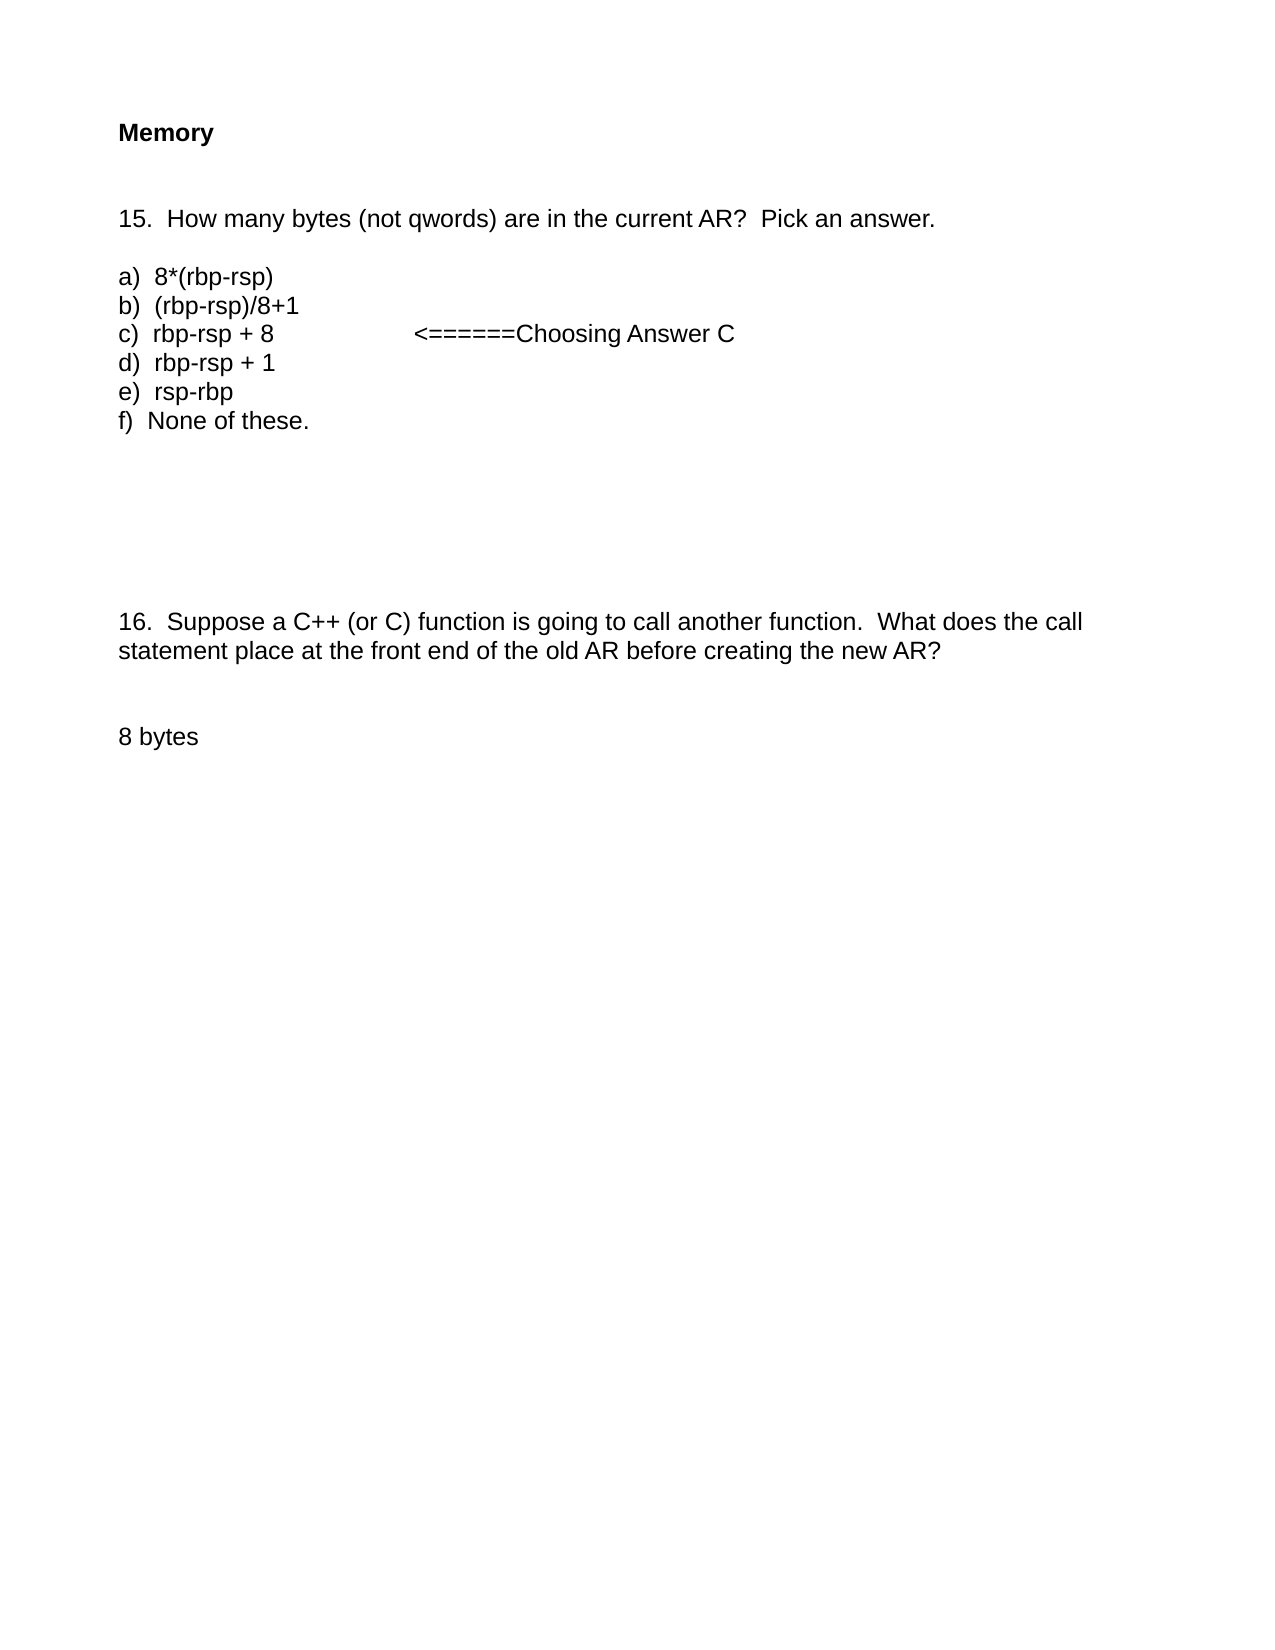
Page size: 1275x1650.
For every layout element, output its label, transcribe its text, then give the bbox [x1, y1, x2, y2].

text b) (rbp-rsp)/8+1 [118, 291, 1157, 319]
text a) 8*(rbp-rsp) [118, 262, 1157, 291]
text c) rbp-rsp + 8 <======Choosing Answer C [118, 319, 1157, 348]
text e) rsp-rbp [118, 377, 1157, 406]
text 16. Suppose a C++ (or C) function is going to call another function. What does the call statement place at the front end of the old AR before creating the new AR? [118, 607, 1157, 664]
text Memory [118, 118, 1157, 147]
text 8 bytes [118, 722, 1157, 751]
text f) None of these. [118, 406, 1157, 434]
text d) rbp-rsp + 1 [118, 348, 1157, 377]
text 15. How many bytes (not qwords) are in the current AR? Pick an answer. [118, 204, 1157, 233]
